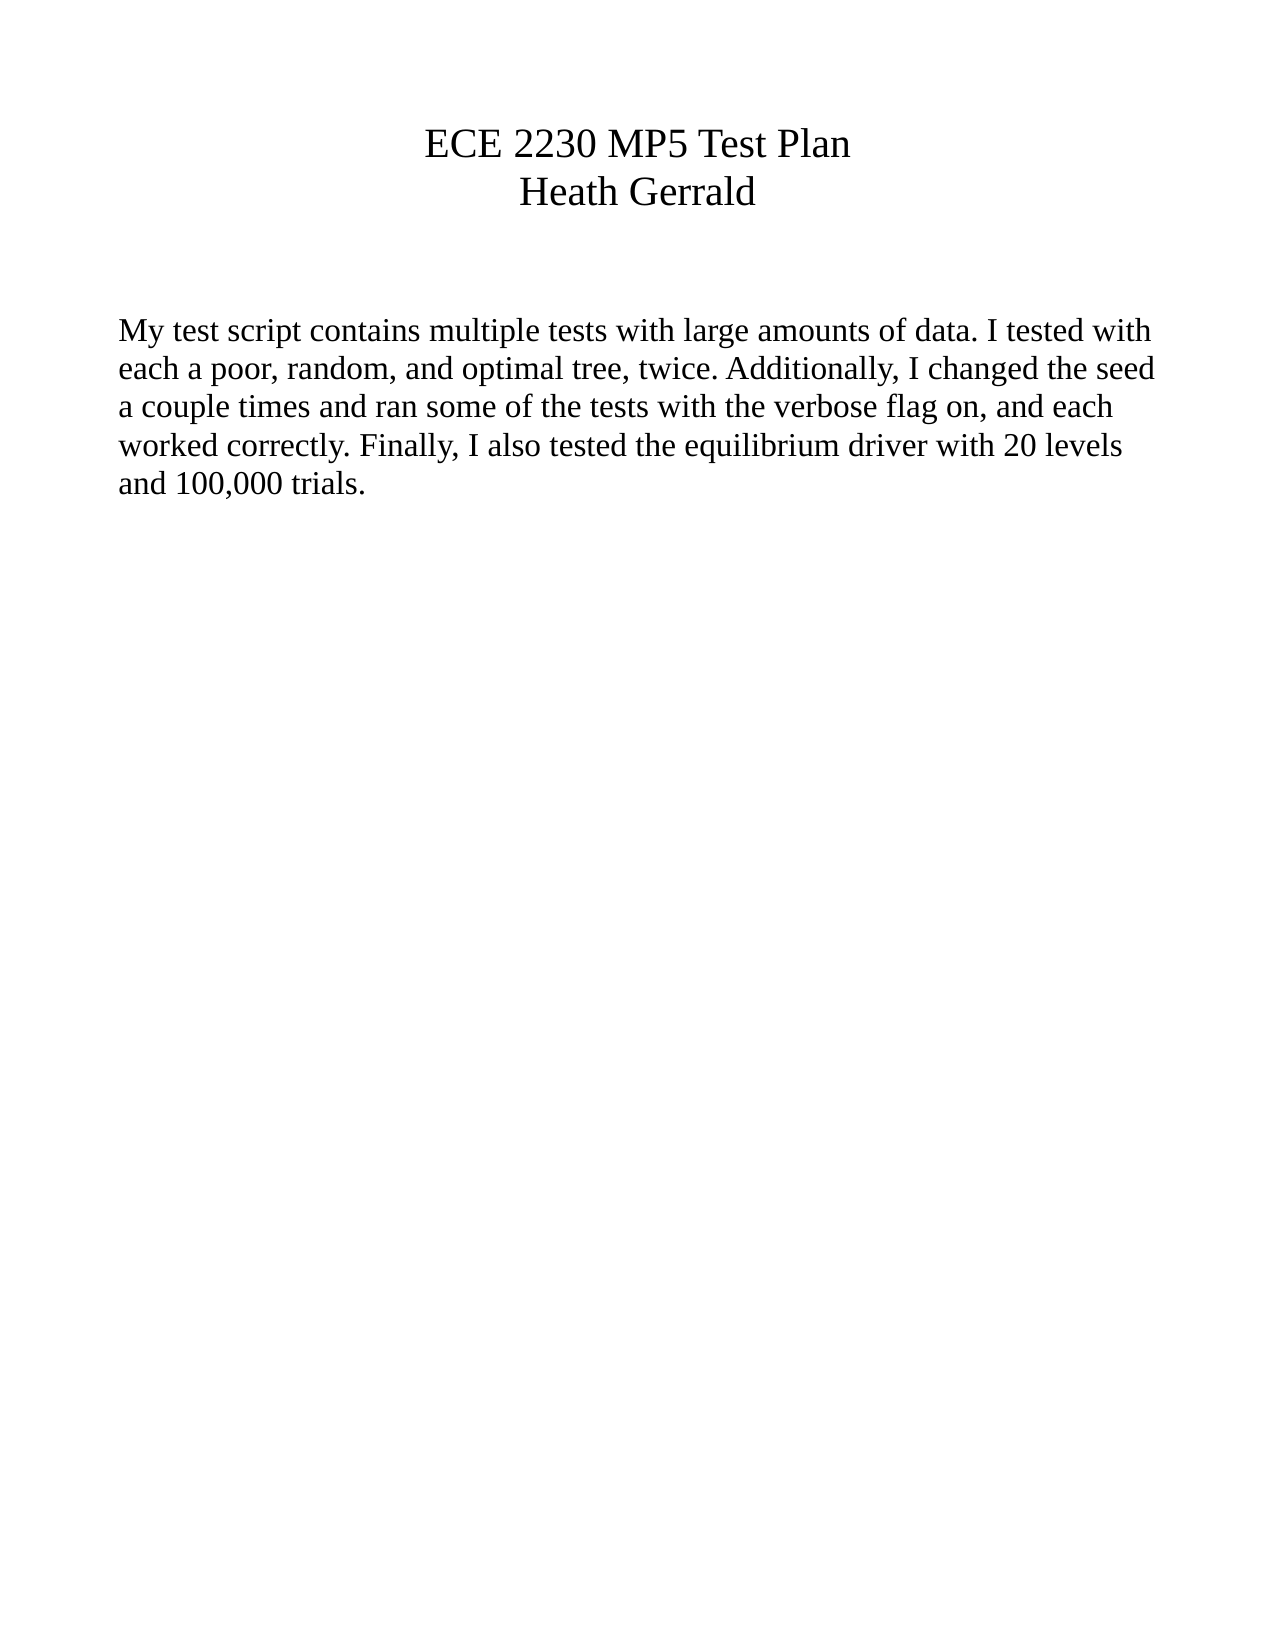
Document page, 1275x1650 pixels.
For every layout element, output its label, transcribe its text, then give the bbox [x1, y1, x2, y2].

text Heath Gerrald [118, 166, 1157, 214]
text My test script contains multiple tests with large amounts of data. I tested with each a poor, random, and optimal tree, twice. Additionally, I changed the seed a couple times and ran some of the tests with the verbose flag on, and each worked correctly. Finally, I also tested the equilibrium driver with 20 levels and 100,000 trials. [118, 310, 1157, 501]
text ECE 2230 MP5 Test Plan [118, 118, 1157, 166]
